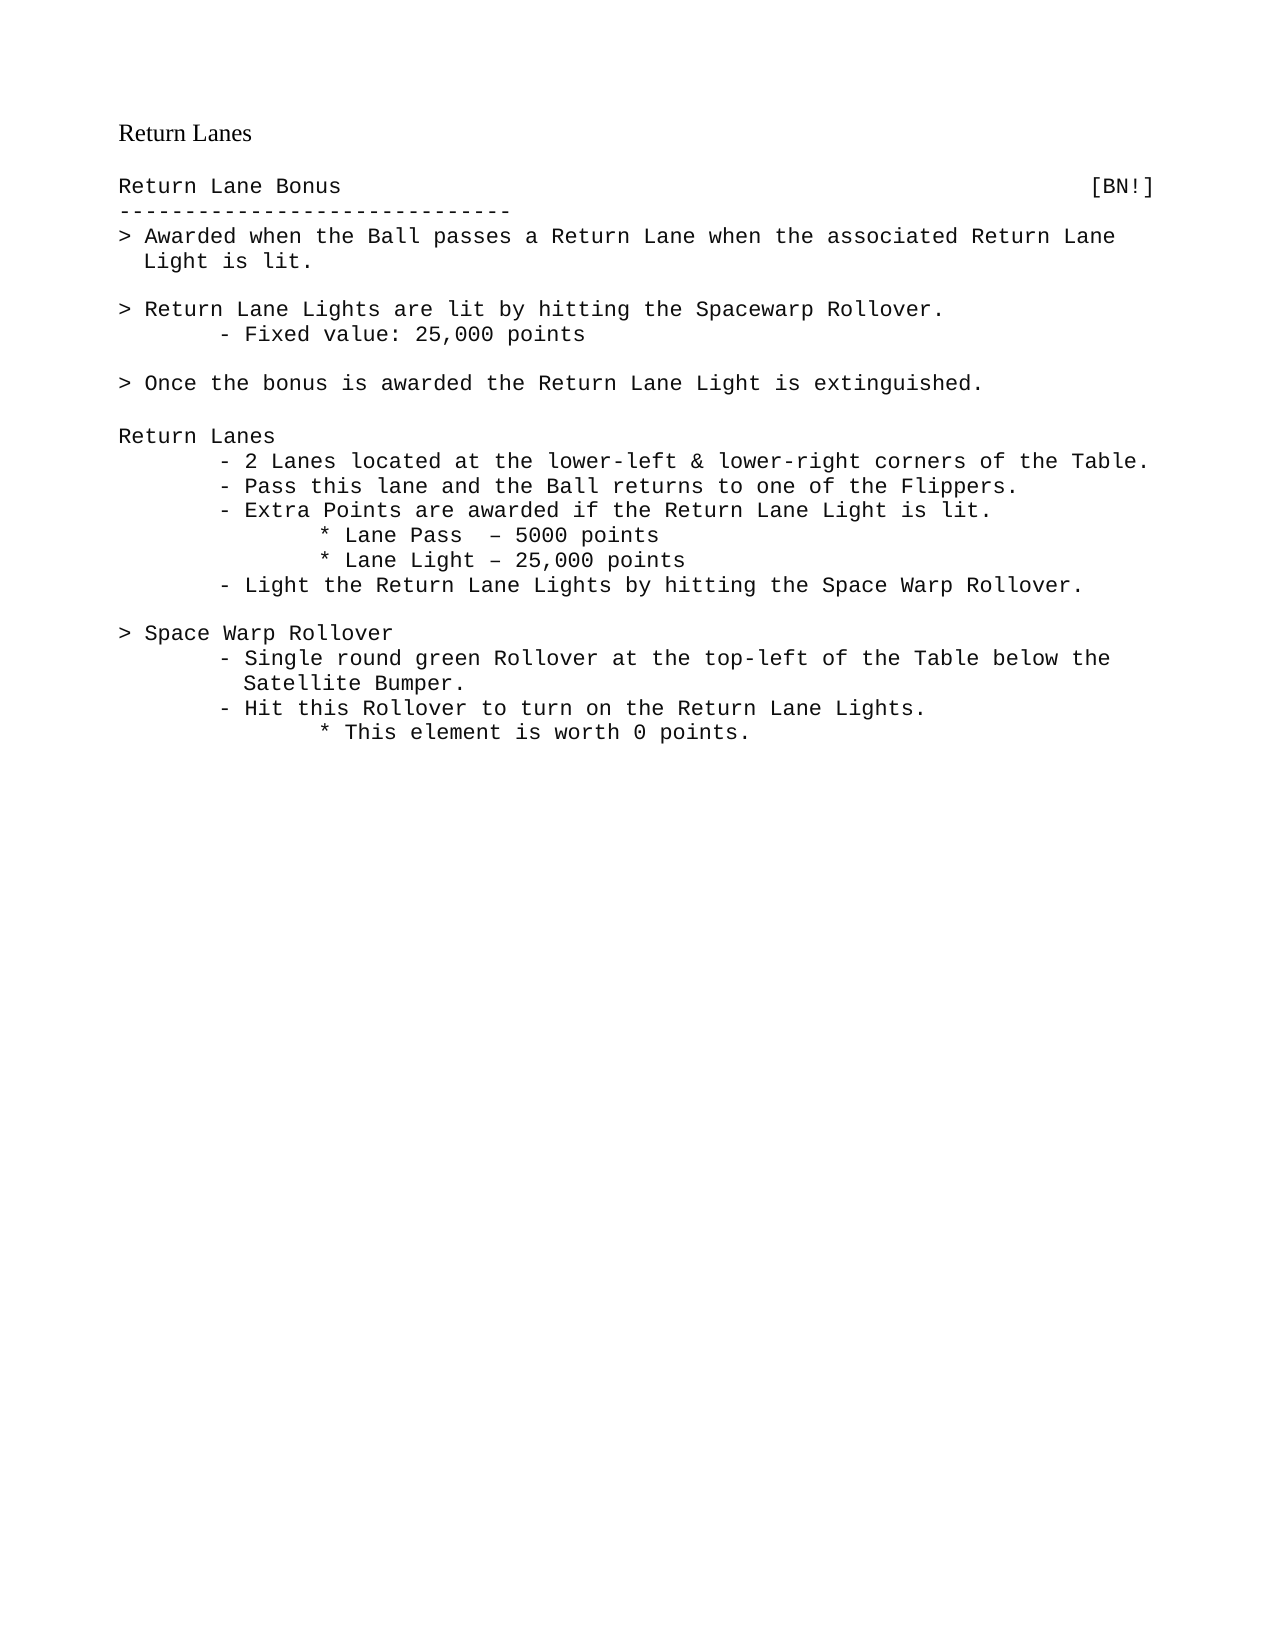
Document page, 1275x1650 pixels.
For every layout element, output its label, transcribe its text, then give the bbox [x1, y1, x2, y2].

text ------------------------------ [118, 200, 1157, 225]
text Return Lanes [118, 118, 1157, 147]
text Return Lane Bonus [BN!] [118, 176, 1157, 200]
text > Return Lane Lights are lit by hitting the Spacewarp Rollover. [118, 298, 1157, 323]
text - Light the Return Lane Lights by hitting the Space Warp Rollover. [118, 574, 1157, 599]
text > Space Warp Rollover [118, 622, 1157, 647]
text - Pass this lane and the Ball returns to one of the Flippers. [118, 475, 1157, 499]
text Light is lit. [118, 250, 1157, 275]
text * Lane Pass – 5000 points [118, 524, 1157, 549]
text - Hit this Rollover to turn on the Return Lane Lights. [118, 697, 1157, 722]
text - Extra Points are awarded if the Return Lane Light is lit. [118, 499, 1157, 524]
text * Lane Light – 25,000 points [118, 549, 1157, 574]
text > Awarded when the Ball passes a Return Lane when the associated Return Lane [118, 225, 1157, 250]
text Return Lanes [118, 425, 1157, 450]
text - Single round green Rollover at the top-left of the Table below the [118, 647, 1157, 672]
text - Fixed value: 25,000 points [118, 323, 1157, 348]
text Satellite Bumper. [118, 672, 1157, 697]
text - 2 Lanes located at the lower-left & lower-right corners of the Table. [118, 450, 1157, 475]
text * This element is worth 0 points. [118, 722, 1157, 746]
text > Once the bonus is awarded the Return Lane Light is extinguished. [118, 372, 1157, 396]
